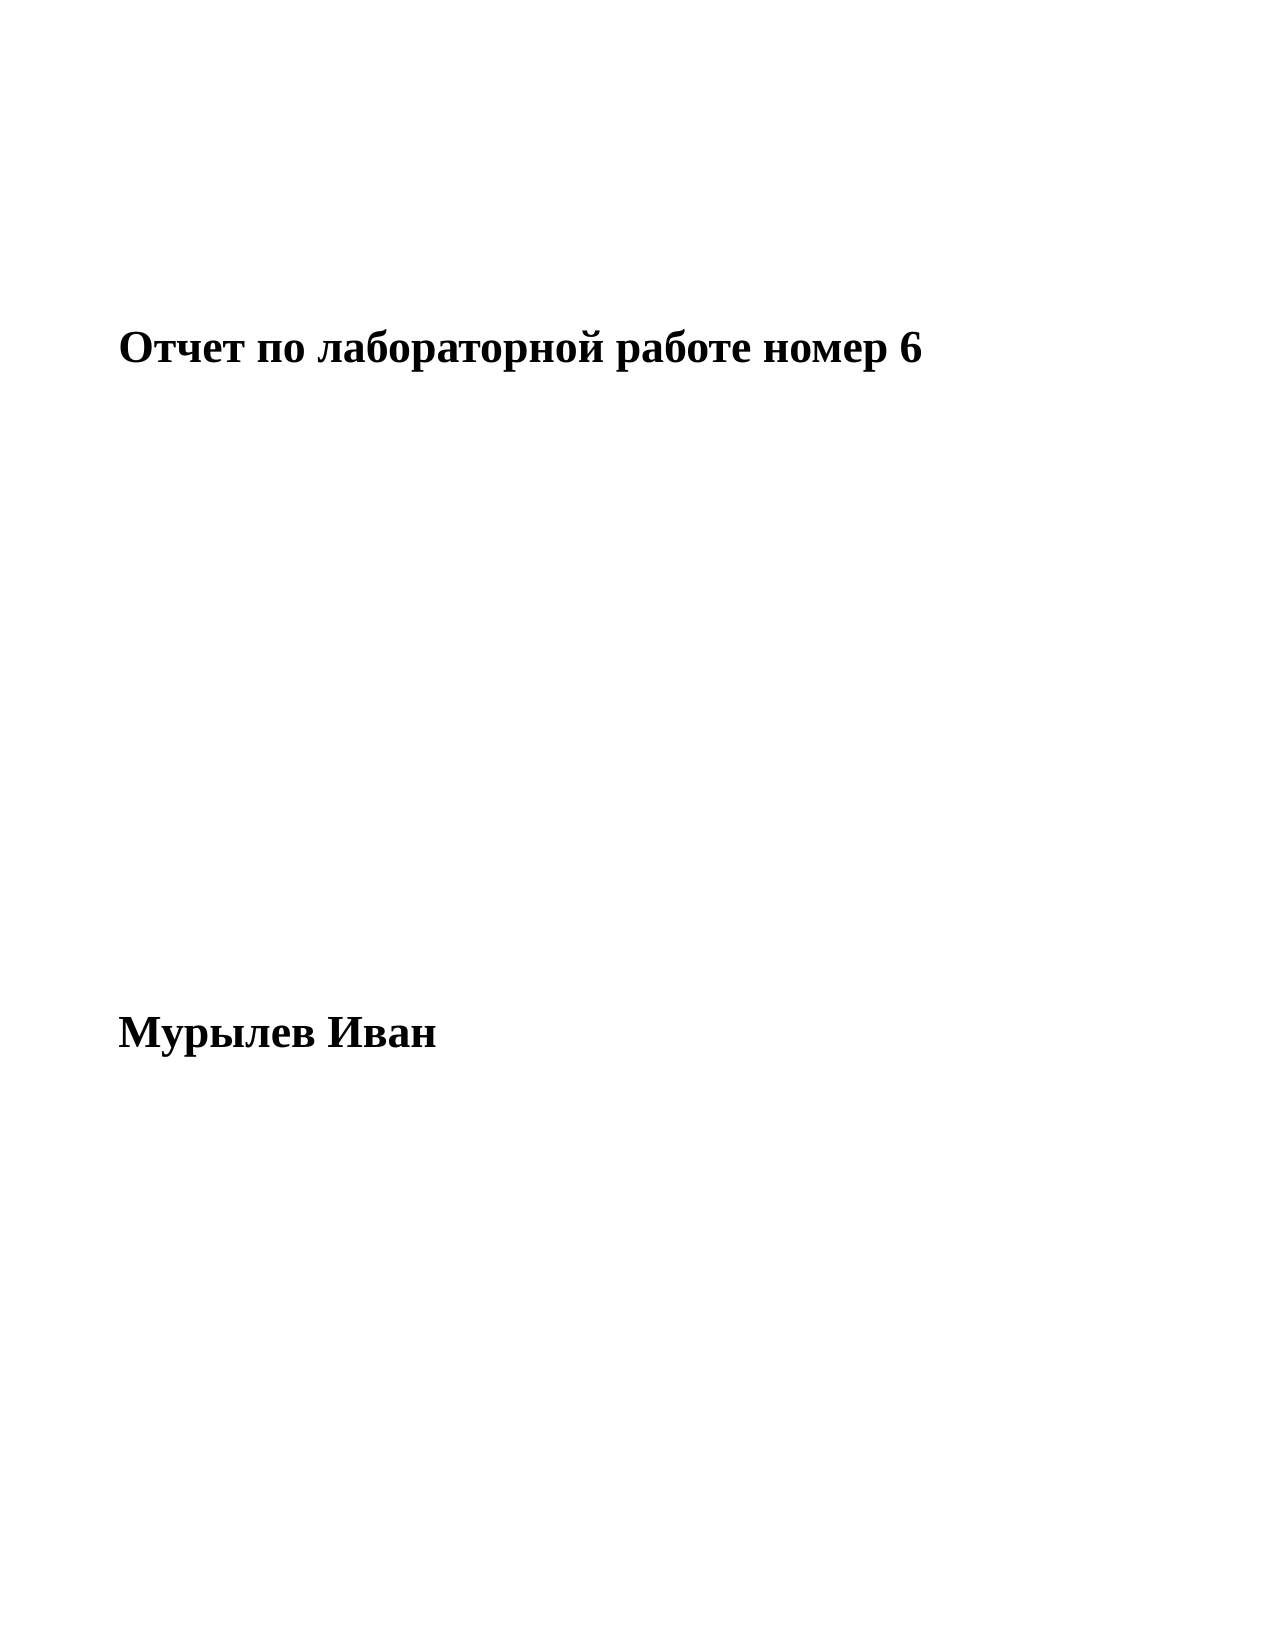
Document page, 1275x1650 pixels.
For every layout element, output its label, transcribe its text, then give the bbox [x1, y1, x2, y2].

text Мурылев Иван [118, 1004, 1157, 1057]
text Отчет по лабораторной работе номер 6 [118, 319, 1157, 372]
